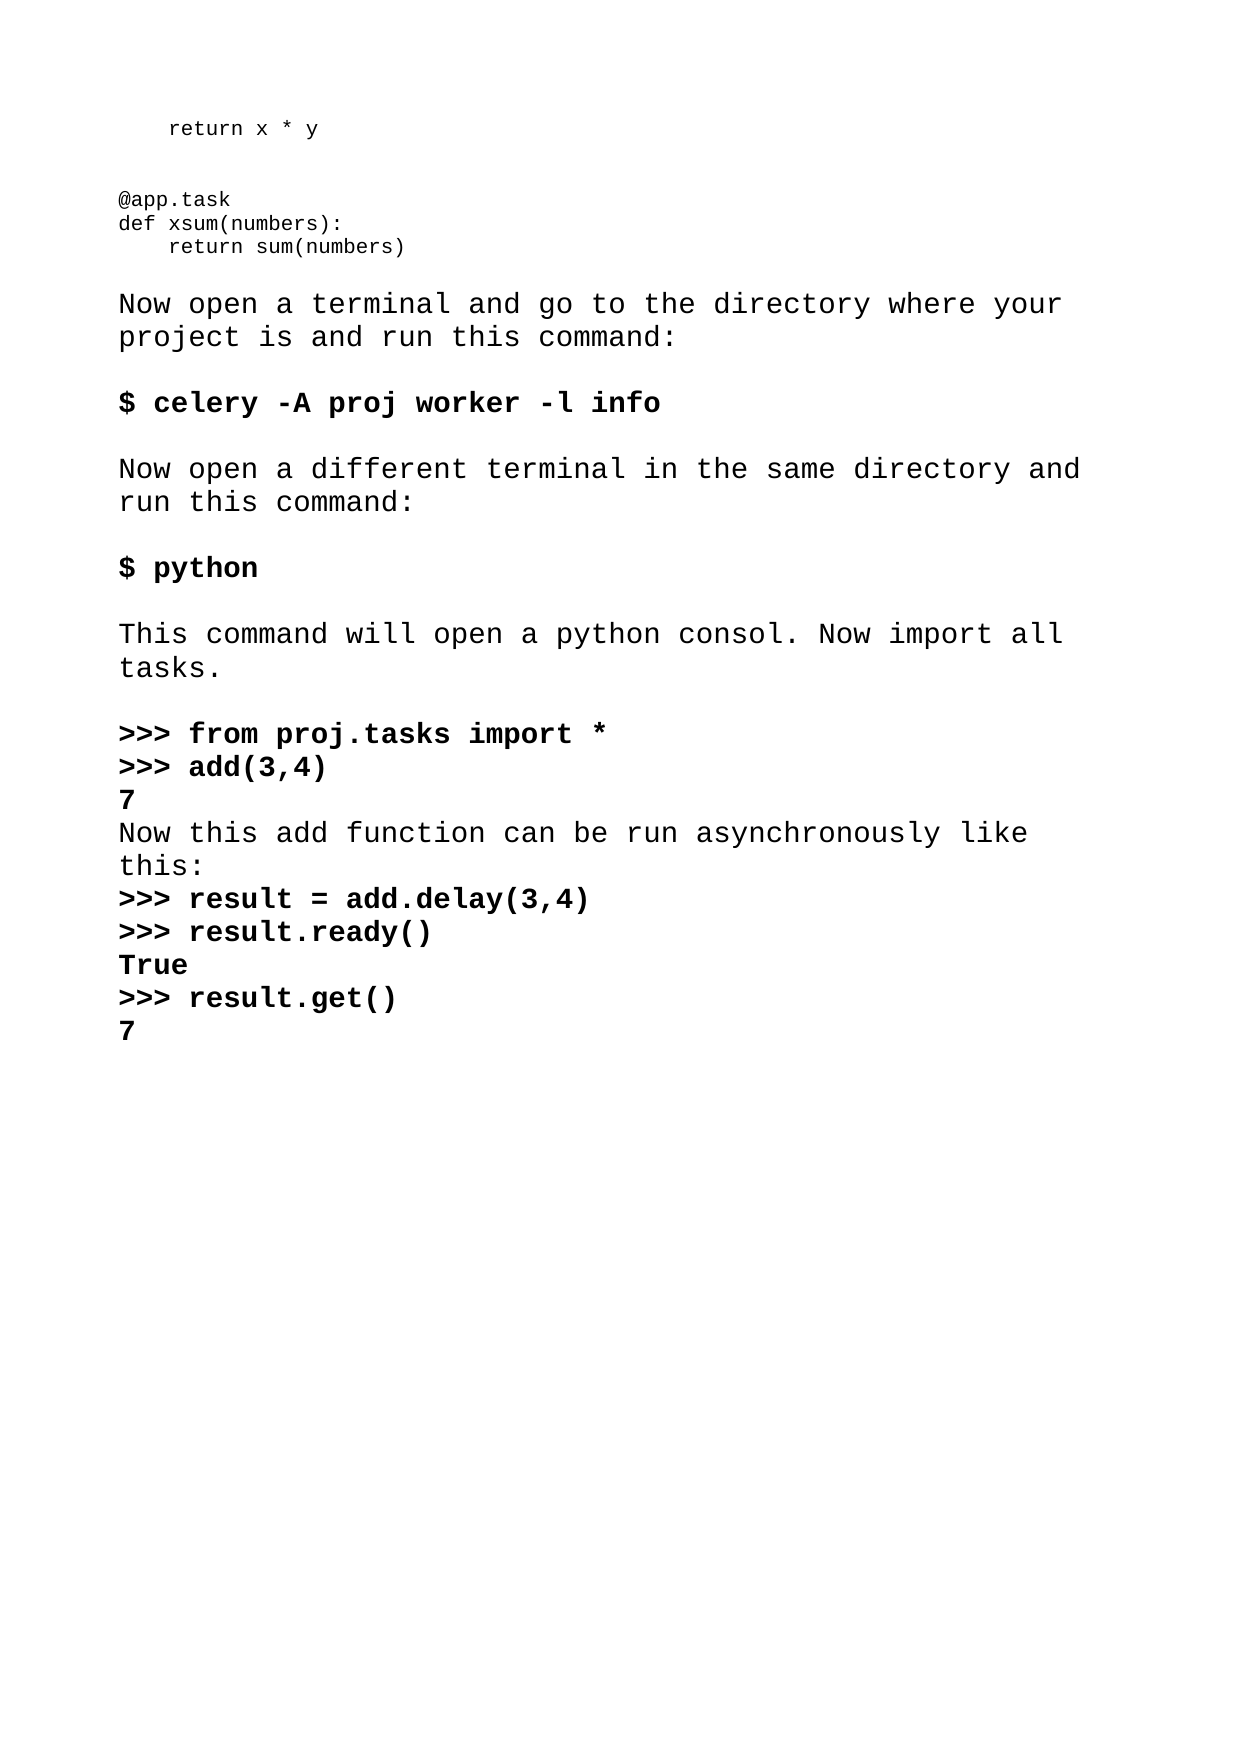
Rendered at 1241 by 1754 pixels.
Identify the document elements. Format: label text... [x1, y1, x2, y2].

text >>> result = add.delay(3,4) [118, 884, 1122, 917]
text Now open a different terminal in the same directory and run this command: [118, 454, 1122, 521]
text return sum(numbers) [118, 236, 1122, 260]
text >>> add(3,4) [118, 752, 1122, 785]
text Now open a terminal and go to the directory where your project is and run this command: [118, 289, 1122, 356]
text 7 [118, 785, 1122, 818]
text $ celery -A proj worker -l info [118, 388, 1122, 422]
text Now this add function can be run asynchronously like this: [118, 818, 1122, 884]
text >>> result.get() [118, 983, 1122, 1016]
text $ python [118, 554, 1122, 587]
text 7 [118, 1016, 1122, 1049]
text return x * y [118, 118, 1122, 142]
text This command will open a python consol. Now import all tasks. [118, 620, 1122, 686]
text >>> result.ready() [118, 917, 1122, 950]
text @app.task [118, 189, 1122, 213]
text def xsum(numbers): [118, 213, 1122, 236]
text >>> from proj.tasks import * [118, 719, 1122, 752]
text True [118, 950, 1122, 983]
